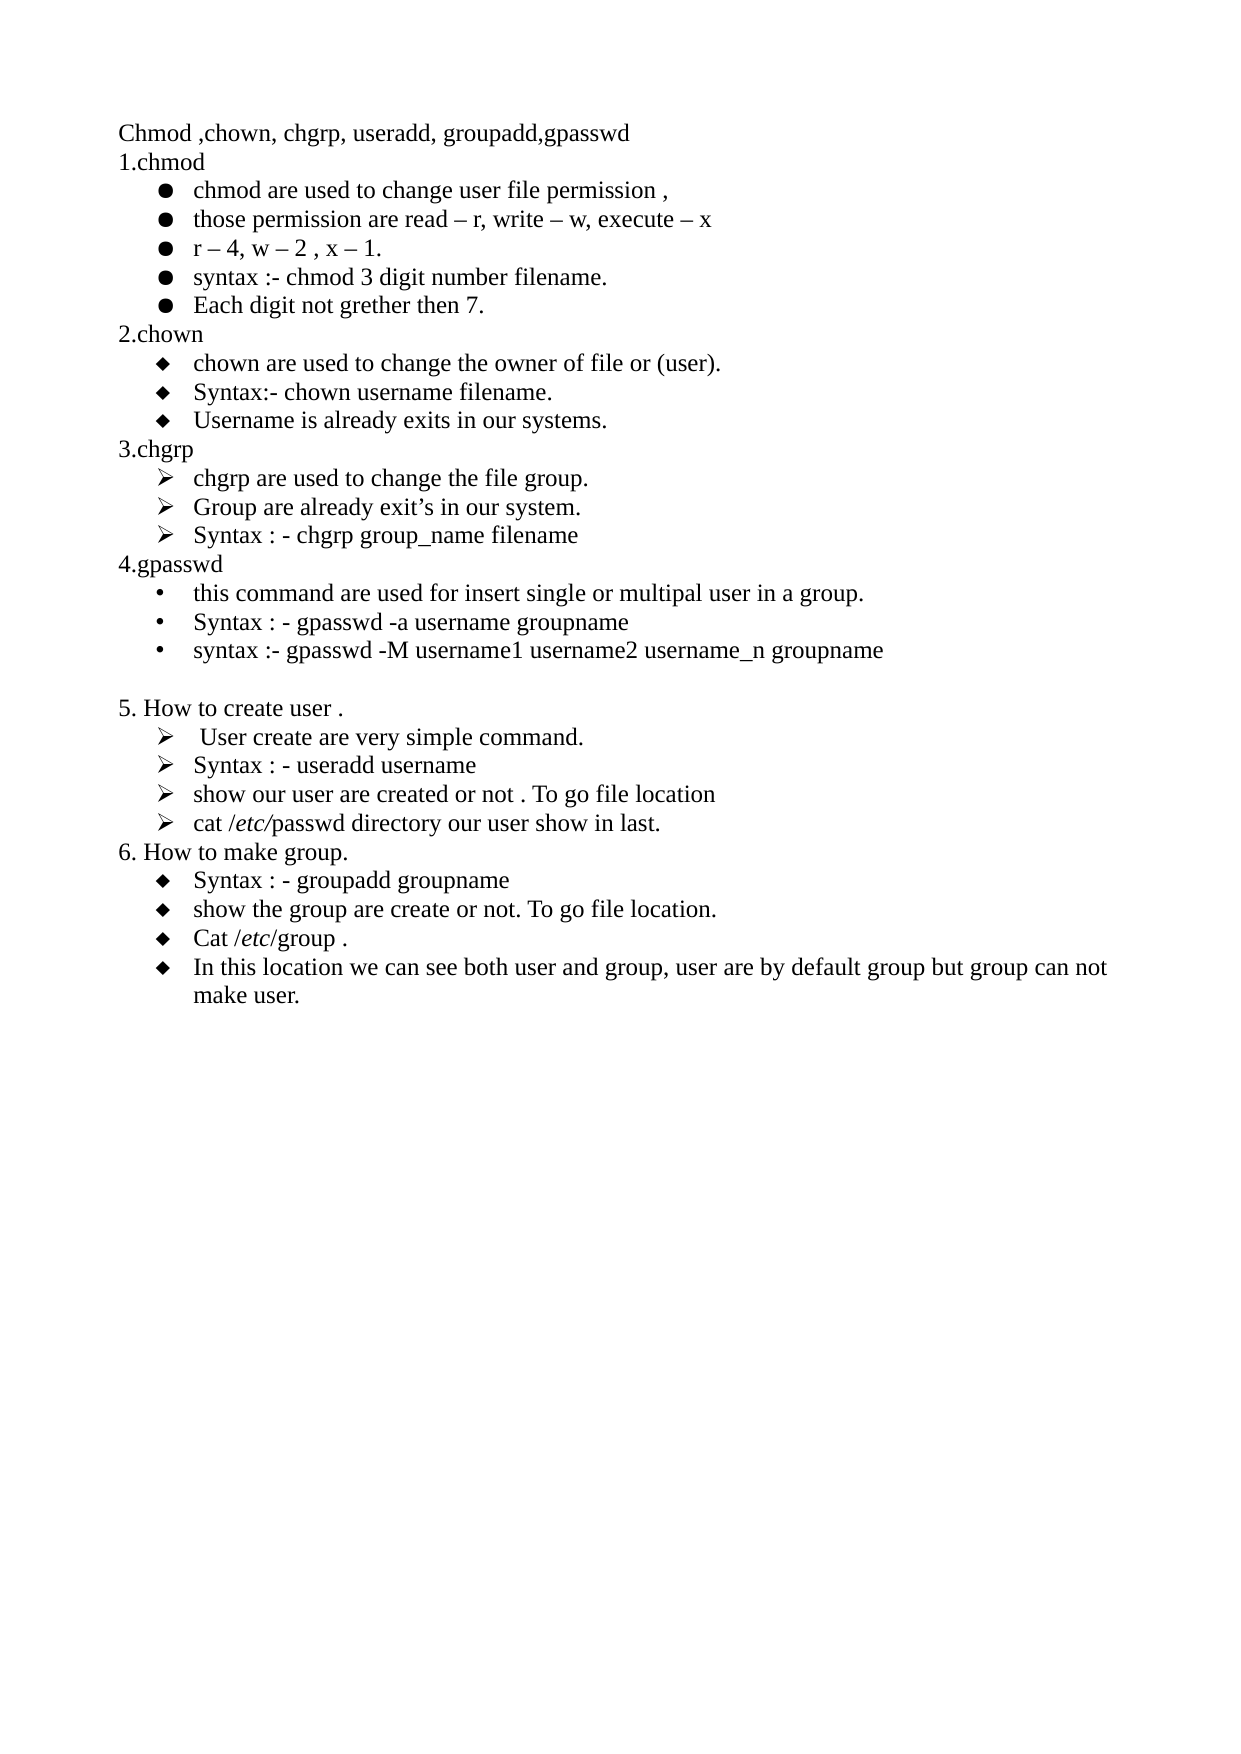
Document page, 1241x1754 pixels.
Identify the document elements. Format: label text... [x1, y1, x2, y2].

list Syntax : - chgrp group_name filename [156, 521, 1122, 549]
text 2.chown [118, 319, 1122, 348]
list chown are used to change the owner of file or (user). [156, 348, 1122, 377]
list those permission are read – r, write – w, execute – x [156, 204, 1122, 233]
list Syntax : - gpasswd -a username groupname [156, 607, 1122, 636]
list syntax :- gpasswd -M username1 username2 username_n groupname [156, 636, 1122, 664]
list Syntax:- chown username filename. [156, 377, 1122, 406]
list Username is already exits in our systems. [156, 406, 1122, 434]
list cat /etc/passwd directory our user show in last. [156, 808, 1122, 837]
list chmod are used to change user file permission , [156, 176, 1122, 204]
text 3.chgrp [118, 434, 1122, 463]
text 6. How to make group. [118, 837, 1122, 866]
list this command are used for insert single or multipal user in a group. [156, 578, 1122, 607]
text 4.gpasswd [118, 549, 1122, 578]
list r – 4, w – 2 , x – 1. [156, 233, 1122, 262]
list chgrp are used to change the file group. [156, 463, 1122, 492]
list Syntax : - groupadd groupname [156, 866, 1122, 894]
text 5. How to create user . [118, 693, 1122, 722]
list Syntax : - useradd username [156, 751, 1122, 779]
list User create are very simple command. [156, 722, 1122, 751]
list Group are already exit’s in our system. [156, 492, 1122, 521]
list show the group are create or not. To go file location. [156, 894, 1122, 923]
text Chmod ,chown, chgrp, useradd, groupadd,gpasswd [118, 118, 1122, 147]
text 1.chmod [118, 147, 1122, 176]
list syntax :- chmod 3 digit number filename. [156, 262, 1122, 291]
list Each digit not grether then 7. [156, 291, 1122, 319]
list Cat /etc/group . [156, 923, 1122, 952]
list In this location we can see both user and group, user are by default group but group can not make user. [156, 952, 1122, 1009]
list show our user are created or not . To go file location [156, 779, 1122, 808]
